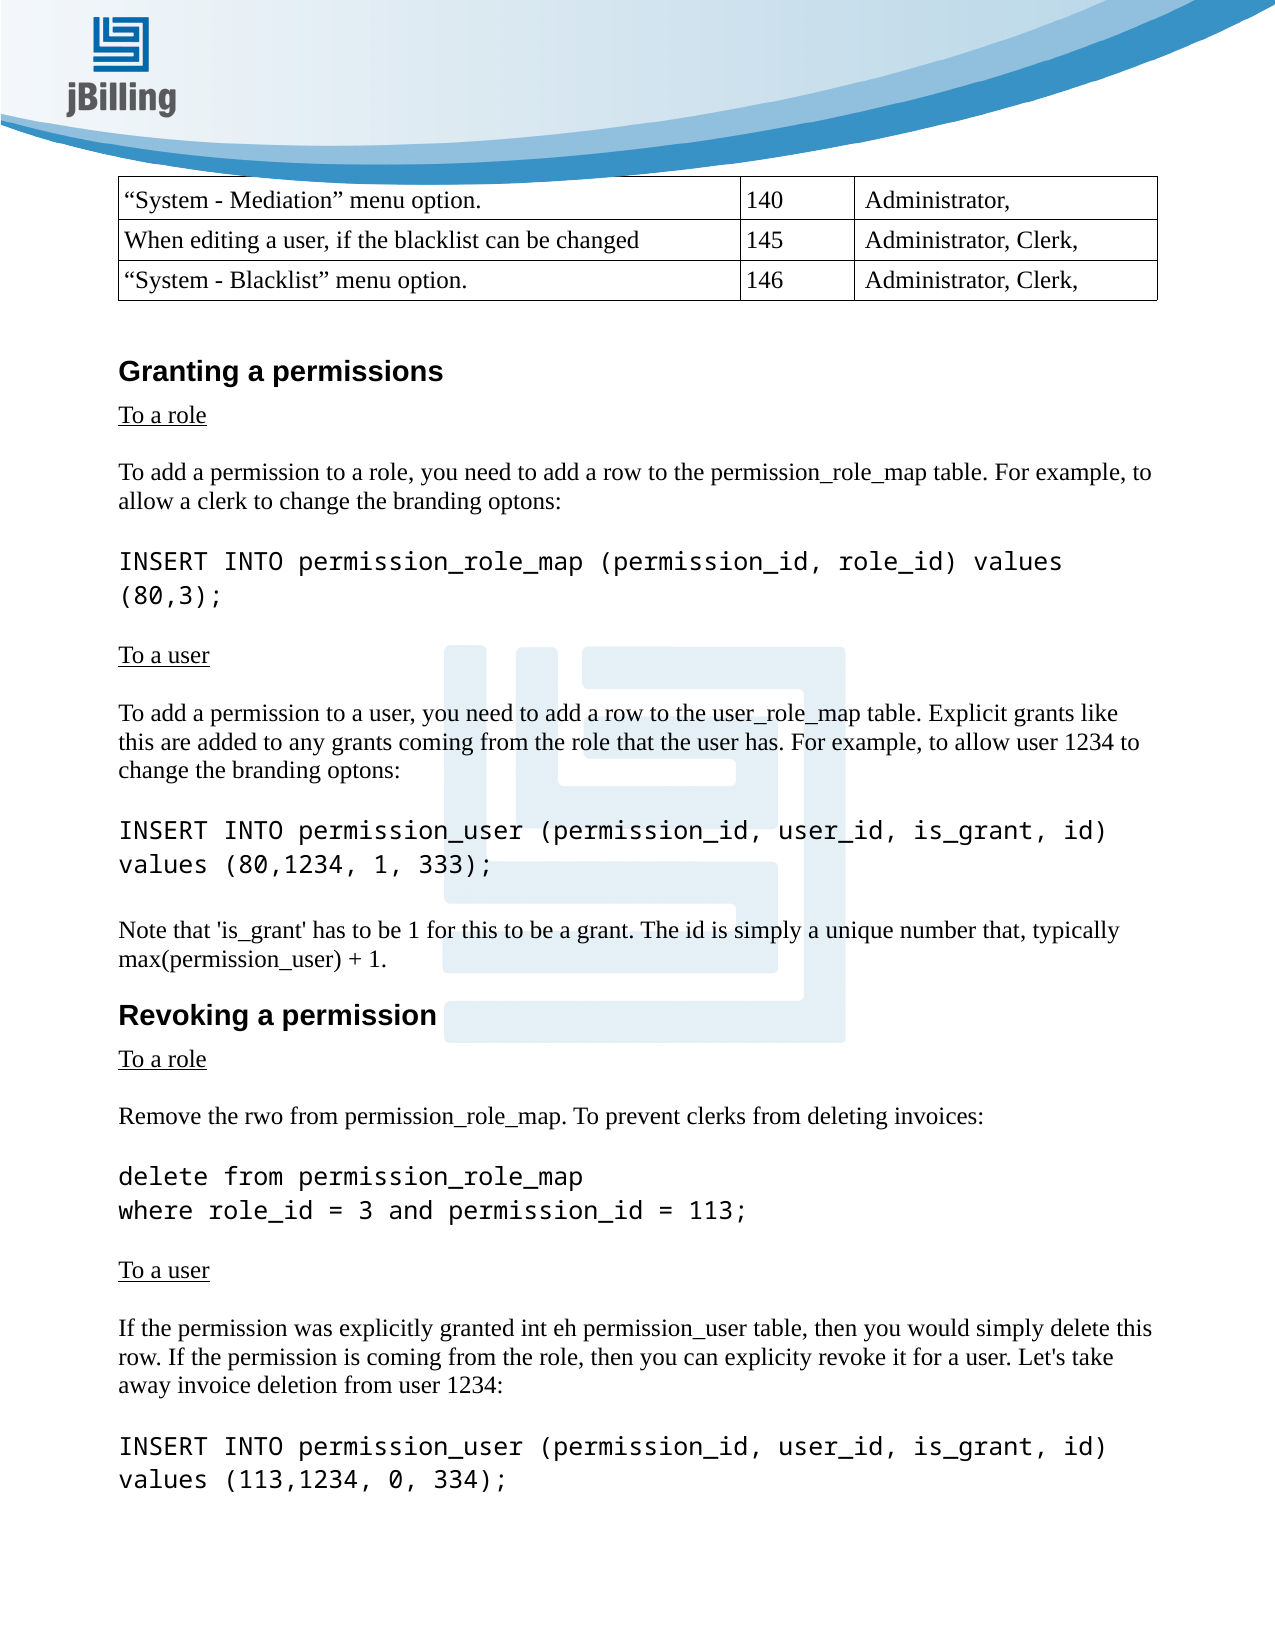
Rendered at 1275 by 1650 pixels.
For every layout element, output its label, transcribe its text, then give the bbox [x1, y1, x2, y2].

text To a user [118, 641, 1157, 669]
text Note that 'is_grant' has to be 1 for this to be a grant. The id is simply a unique number that, typically max(permission_user) + 1. [846, 915, 1157, 973]
table_cell “System - Mediation” menu option. [119, 185, 740, 219]
text To add a permission to a role, you need to add a row to the permission_role_map table. For example, to allow a clerk to change the branding optons: [118, 457, 1157, 515]
picture [442, 645, 846, 1043]
picture [0, 0, 1275, 185]
text If the permission was explicitly granted int eh permission_user table, then you would simply delete this row. If the permission is coming from the role, then you can explicity revoke it for a user. Let's take away invoice deletion from user 1234: [118, 1313, 1157, 1399]
text where role_id = 3 and permission_id = 113; [118, 1193, 1157, 1227]
text INSERT INTO permission_user (permission_id, user_id, is_grant, id) values (80,1234, 1, 333); [846, 813, 1157, 881]
table_cell When editing a user, if the blacklist can be changed [119, 220, 740, 260]
text INSERT INTO permission_user (permission_id, user_id, is_grant, id) values (80,1234, 1, 333); [118, 813, 442, 881]
text delete from permission_role_map [118, 1159, 1157, 1193]
table_cell “System - Blacklist” menu option. [119, 261, 740, 300]
table_cell 140 [741, 185, 854, 219]
table_cell 146 [741, 261, 854, 300]
text Remove the rwo from permission_role_map. To prevent clerks from deleting invoices: [118, 1101, 1157, 1130]
subtitle Revoking a permission [118, 998, 442, 1031]
text To a role [118, 400, 1157, 429]
text Note that 'is_grant' has to be 1 for this to be a grant. The id is simply a unique number that, typically max(permission_user) + 1. [118, 915, 442, 973]
subtitle Granting a permissions [118, 354, 1157, 387]
text To add a permission to a user, you need to add a row to the user_role_map table. Explicit grants like this are added to any grants coming from the role that the user has. For example, to allow user 1234 to change the branding optons: [118, 698, 442, 784]
text To a user [118, 1256, 1157, 1284]
table_cell Administrator, Clerk, [855, 220, 1157, 260]
subtitle [846, 998, 1157, 1031]
text INSERT INTO permission_user (permission_id, user_id, is_grant, id) values (113,1234, 0, 334); [118, 1428, 1157, 1496]
text INSERT INTO permission_role_map (permission_id, role_id) values (80,3); [118, 544, 1157, 612]
table_cell 145 [741, 220, 854, 260]
table_cell Administrator, [855, 185, 1157, 219]
text To add a permission to a user, you need to add a row to the user_role_map table. Explicit grants like this are added to any grants coming from the role that the user has. For example, to allow user 1234 to change the branding optons: [846, 698, 1157, 784]
table_cell Administrator, Clerk, [855, 261, 1157, 300]
text To a role [118, 1044, 1157, 1072]
